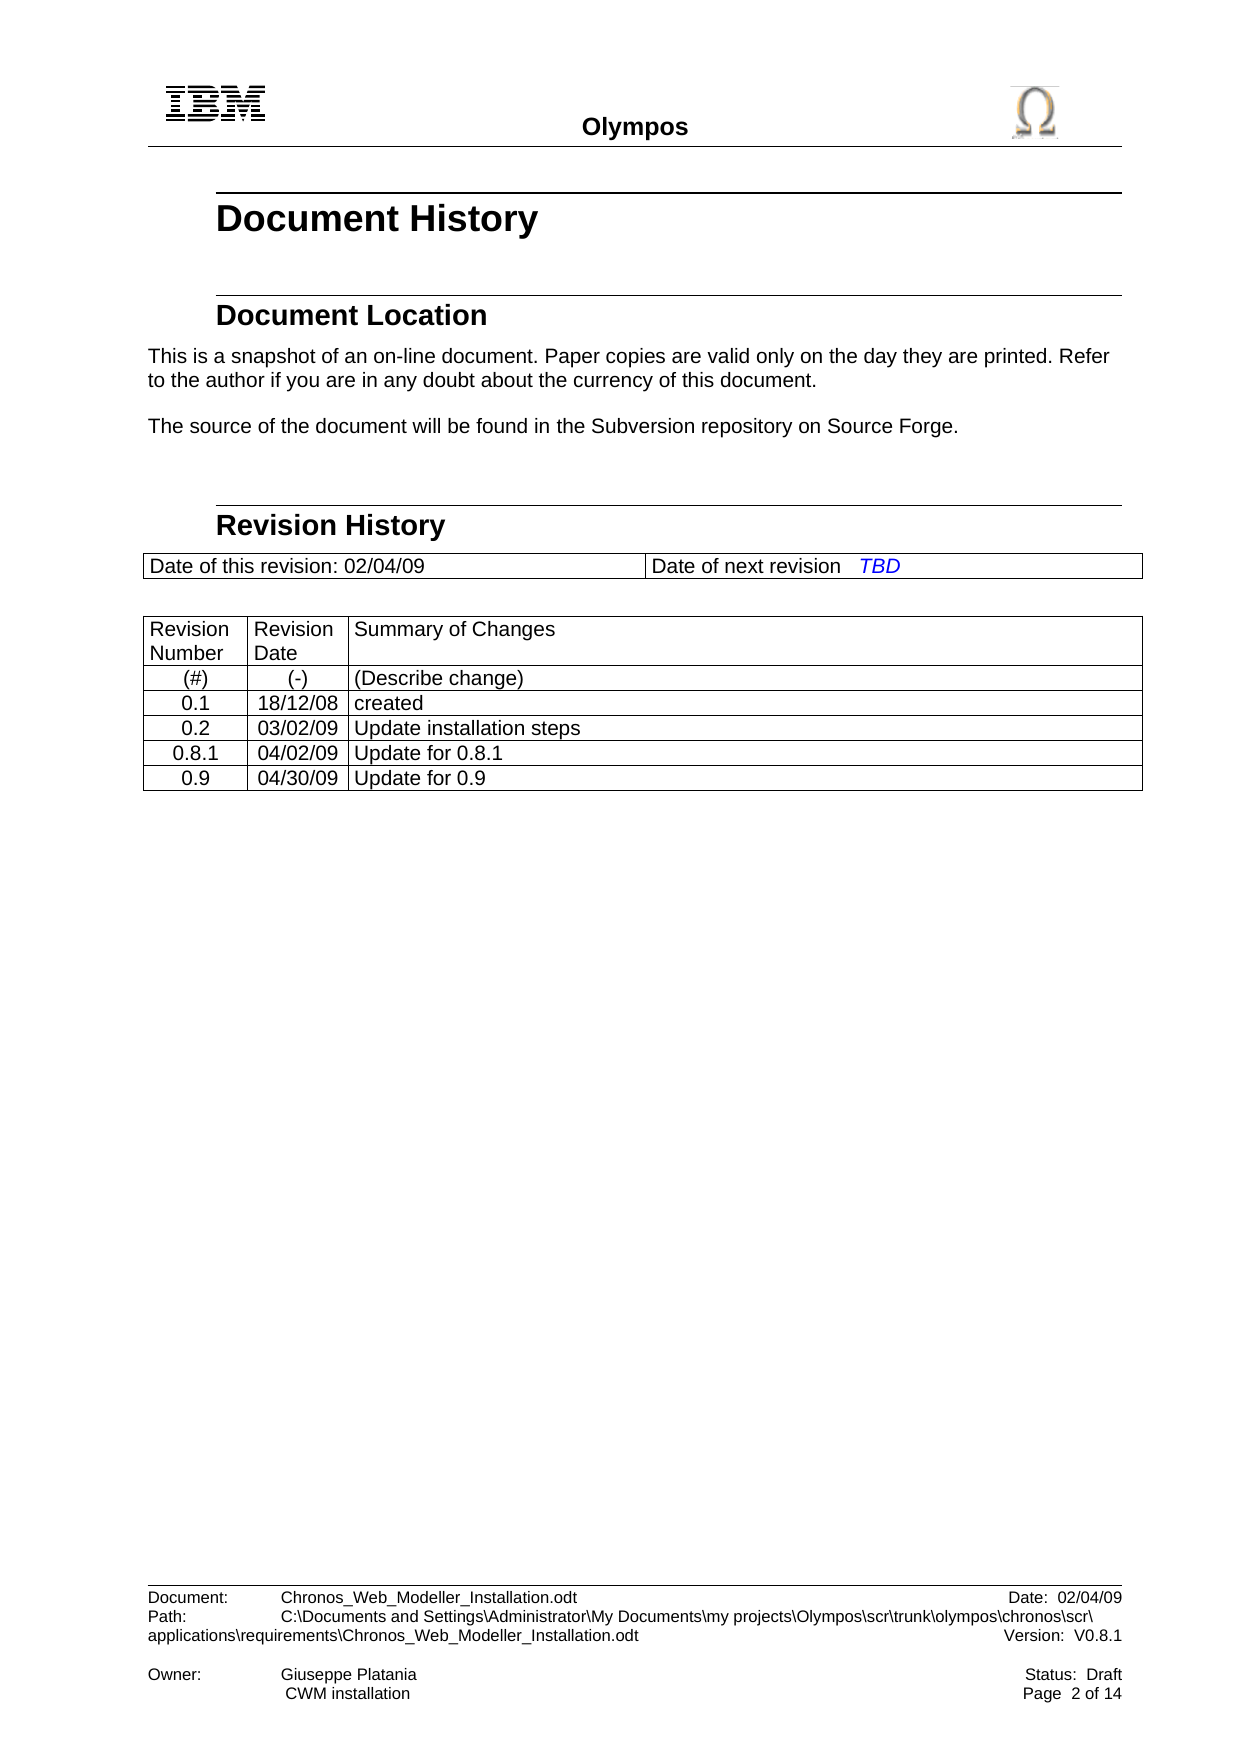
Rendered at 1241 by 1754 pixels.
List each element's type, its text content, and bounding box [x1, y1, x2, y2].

table_cell 03/02/09 [248, 716, 348, 739]
table_cell created [349, 691, 1142, 714]
text This is a snapshot of an on-line document. Paper copies are valid only on the day they are printed. Refer to the author if you are in any doubt about the currency of this document. [148, 344, 1122, 392]
subtitle Revision History [216, 506, 1122, 541]
subtitle Document Location [216, 296, 1122, 332]
table_header Revision Date [248, 617, 348, 664]
table_cell 0.1 [144, 691, 247, 714]
table_cell 18/12/08 [248, 691, 348, 714]
table_cell 04/02/09 [248, 741, 348, 764]
table_cell Update installation steps [349, 716, 1142, 739]
table_header Date of this revision: 02/04/09 [144, 554, 645, 578]
table_cell (Describe change) [349, 666, 1142, 689]
table_cell Update for 0.9 [349, 766, 1142, 789]
table_header Summary of Changes [349, 617, 1142, 664]
table_cell (-) [248, 666, 348, 689]
subtitle Document History [216, 194, 1122, 239]
table_cell 0.9 [144, 766, 247, 789]
table_cell 0.8.1 [144, 741, 247, 764]
table_cell 0.2 [144, 716, 247, 739]
table_cell 04/30/09 [248, 766, 348, 789]
table_header Date of next revision TBD [646, 554, 1142, 578]
picture [1010, 85, 1060, 139]
table_cell Update for 0.8.1 [349, 741, 1142, 764]
table_header Revision Number [144, 617, 247, 664]
table_cell (#) [144, 666, 247, 689]
text The source of the document will be found in the Subversion repository on Source Forge. [148, 414, 1122, 438]
